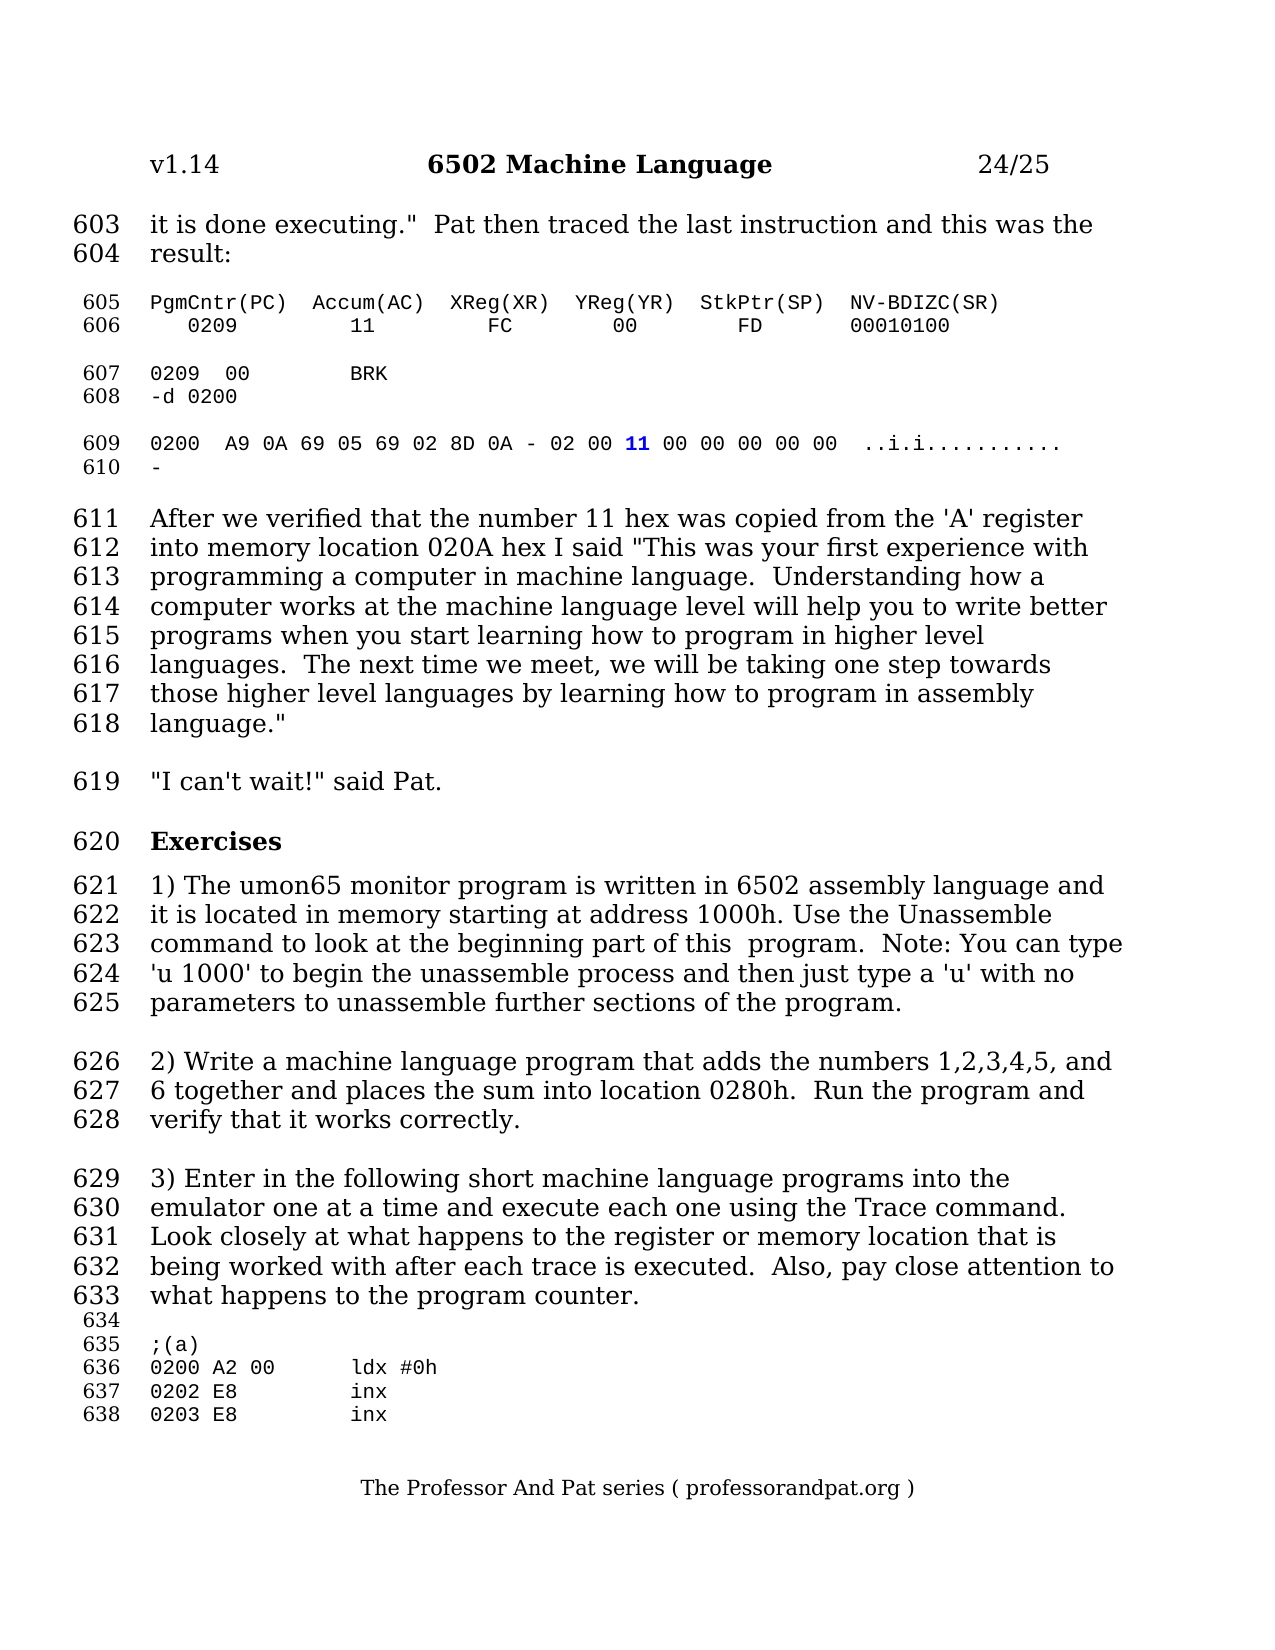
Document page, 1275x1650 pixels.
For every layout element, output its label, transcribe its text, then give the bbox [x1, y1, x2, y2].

text 1) The umon65 monitor program is written in 6502 assembly language and it is located in memory starting at address 1000h. Use the Unassemble command to look at the beginning part of this program. Note: You can type 'u 1000' to begin the unassemble process and then just type a 'u' with no parameters to unassemble further sections of the program. [150, 871, 1125, 1017]
text it is done executing." Pat then traced the last instruction and this was the result: [150, 210, 1125, 268]
text -d 0200 [150, 386, 1125, 410]
text 3) Enter in the following short machine language programs into the emulator one at a time and execute each one using the Trace command. Look closely at what happens to the register or memory location that is being worked with after each trace is executed. Also, pay close attention to what happens to the program counter. [150, 1164, 1125, 1310]
text - [150, 457, 1125, 480]
text 0200 A9 0A 69 05 69 02 8D 0A - 02 00 11 00 00 00 00 00 ..i.i........... [150, 433, 1125, 457]
text PgmCntr(PC) Accum(AC) XReg(XR) YReg(YR) StkPtr(SP) NV-BDIZC(SR) [150, 292, 1125, 316]
text 0202 E8 inx [150, 1381, 1125, 1404]
text 0209 11 FC 00 FD 00010100 [150, 316, 1125, 339]
text 0200 A2 00 ldx #0h [150, 1357, 1125, 1381]
text ;(a) [150, 1334, 1125, 1357]
text 0209 00 BRK [150, 363, 1125, 386]
subtitle Exercises [150, 827, 1125, 856]
text "I can't wait!" said Pat. [150, 767, 1125, 797]
text After we verified that the number 11 hex was copied from the 'A' register into memory location 020A hex I said "This was your first experience with programming a computer in machine language. Understanding how a computer works at the machine language level will help you to write better programs when you start learning how to program in higher level languages. The next time we meet, we will be taking one step towards those higher level languages by learning how to program in assembly language." [150, 504, 1125, 738]
text 2) Write a machine language program that adds the numbers 1,2,3,4,5, and 6 together and places the sum into location 0280h. Run the program and verify that it works correctly. [150, 1047, 1125, 1134]
text 0203 E8 inx [150, 1404, 1125, 1428]
